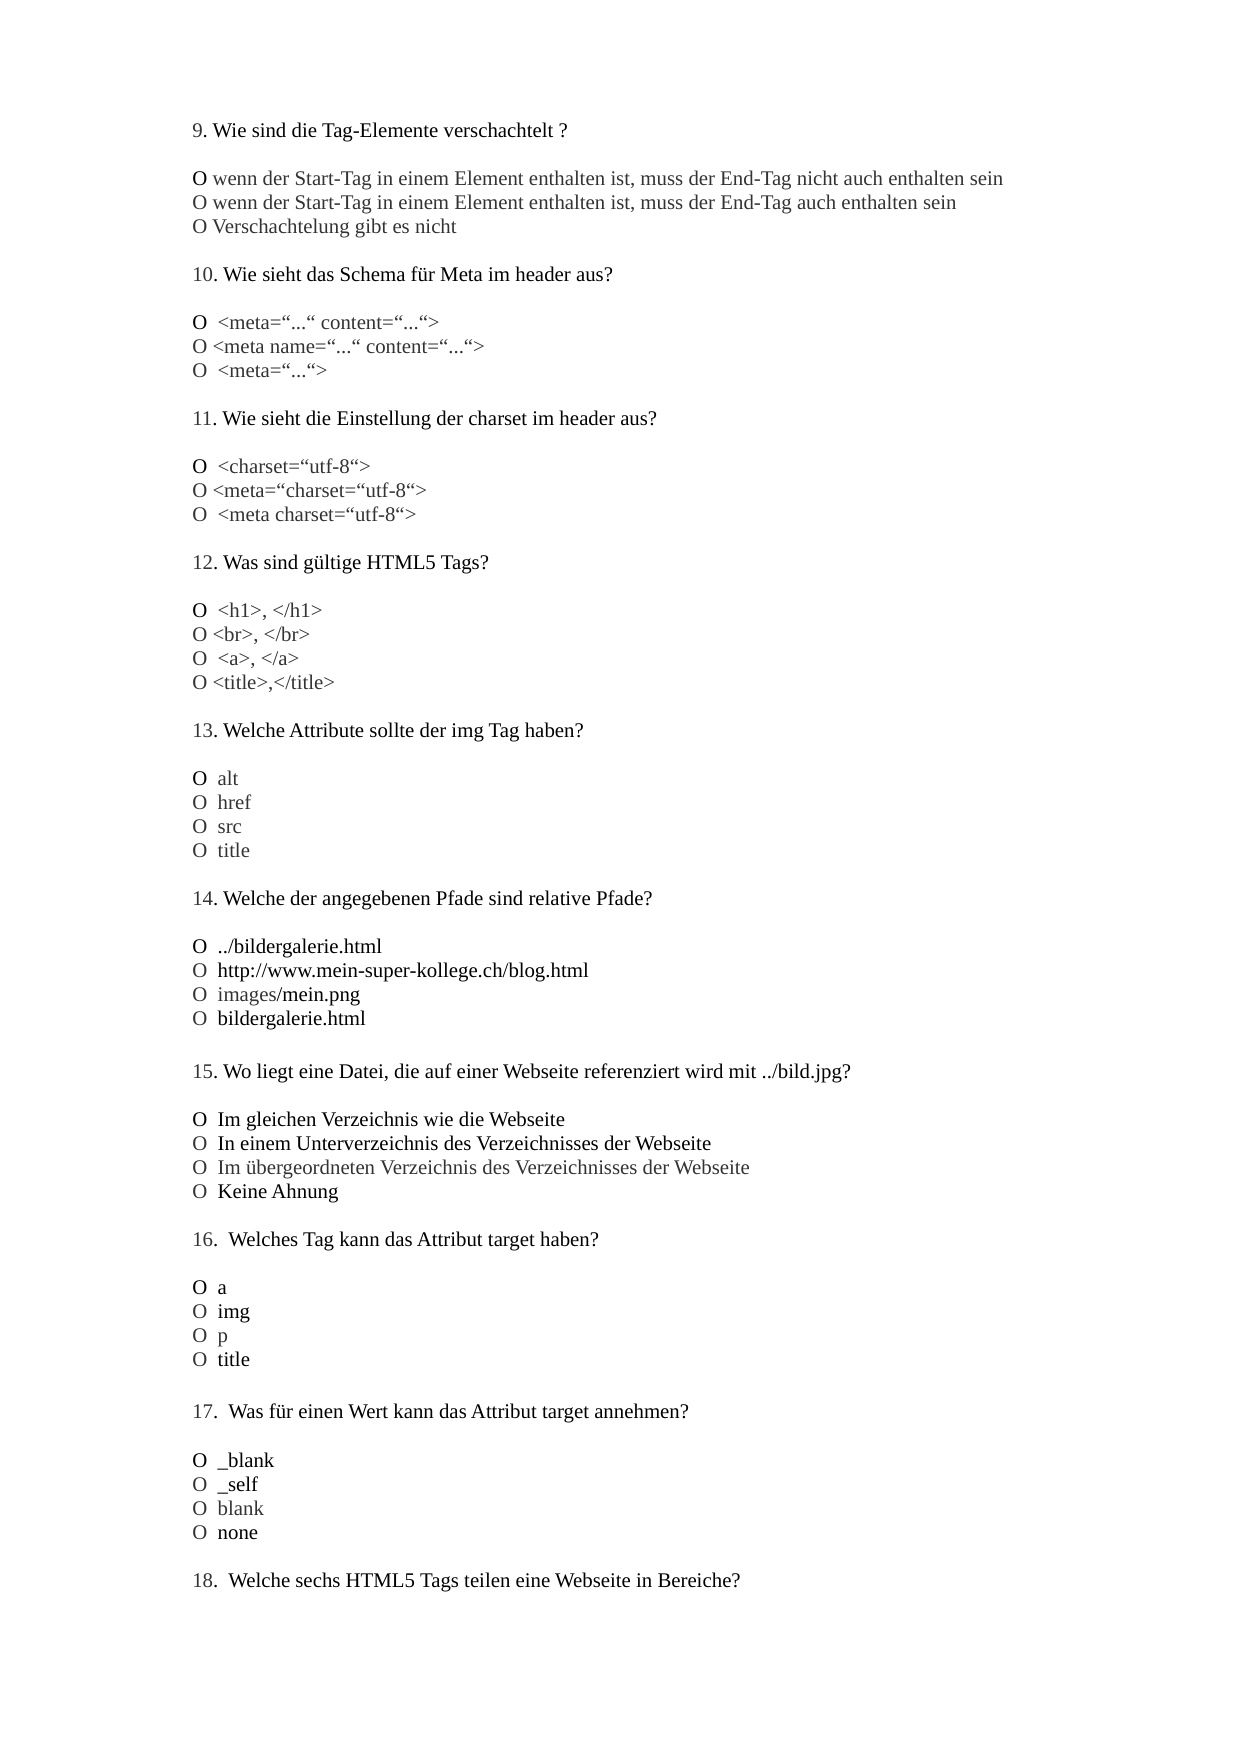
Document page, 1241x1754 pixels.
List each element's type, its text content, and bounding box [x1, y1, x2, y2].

text O ../bildergalerie.html [118, 934, 1122, 958]
text 17. Was für einen Wert kann das Attribut target annehmen? [118, 1399, 1122, 1423]
text O Verschachtelung gibt es nicht [118, 214, 1122, 238]
text O src [118, 814, 1122, 838]
text O <meta charset=“utf-8“> [118, 502, 1122, 526]
text O <title>,</title> [118, 670, 1122, 694]
text O bildergalerie.html [118, 1006, 1122, 1030]
text O <h1>, </h1> [118, 598, 1122, 622]
text O _blank [118, 1448, 1122, 1472]
text O none [118, 1520, 1122, 1544]
text O Im gleichen Verzeichnis wie die Webseite [118, 1107, 1122, 1131]
text O _self [118, 1472, 1122, 1496]
text 11. Wie sieht die Einstellung der charset im header aus? [118, 406, 1122, 430]
text O a [118, 1275, 1122, 1299]
text O img [118, 1299, 1122, 1323]
text O title [118, 1347, 1122, 1371]
text O In einem Unterverzeichnis des Verzeichnisses der Webseite [118, 1131, 1122, 1155]
text O wenn der Start-Tag in einem Element enthalten ist, muss der End-Tag auch enthalten sein [118, 190, 1122, 214]
text O wenn der Start-Tag in einem Element enthalten ist, muss der End-Tag nicht auch enthalten sein [118, 166, 1122, 190]
text O blank [118, 1496, 1122, 1520]
text 15. Wo liegt eine Datei, die auf einer Webseite referenziert wird mit ../bild.jpg? [118, 1059, 1122, 1083]
text O images/mein.png [118, 982, 1122, 1006]
text O <meta=“charset=“utf-8“> [118, 478, 1122, 502]
text 16. Welches Tag kann das Attribut target haben? [118, 1227, 1122, 1251]
text O <charset=“utf-8“> [118, 454, 1122, 478]
text O <meta=“...“> [118, 358, 1122, 382]
text O Im übergeordneten Verzeichnis des Verzeichnisses der Webseite [118, 1155, 1122, 1179]
text O alt [118, 766, 1122, 790]
text 12. Was sind gültige HTML5 Tags? [118, 550, 1122, 574]
text O p [118, 1323, 1122, 1347]
text O <br>, </br> [118, 622, 1122, 646]
text O <meta=“...“ content=“...“> [118, 310, 1122, 334]
text O href [118, 790, 1122, 814]
text 9. Wie sind die Tag-Elemente verschachtelt ? [118, 118, 1122, 142]
text 13. Welche Attribute sollte der img Tag haben? [118, 718, 1122, 742]
text O <a>, </a> [118, 646, 1122, 670]
text 18. Welche sechs HTML5 Tags teilen eine Webseite in Bereiche? [118, 1567, 1122, 1592]
text 10. Wie sieht das Schema für Meta im header aus? [118, 262, 1122, 286]
text O <meta name=“...“ content=“...“> [118, 334, 1122, 358]
text O Keine Ahnung [118, 1179, 1122, 1203]
text O title [118, 838, 1122, 862]
text 14. Welche der angegebenen Pfade sind relative Pfade? [118, 886, 1122, 910]
text O http://www.mein-super-kollege.ch/blog.html [118, 958, 1122, 982]
